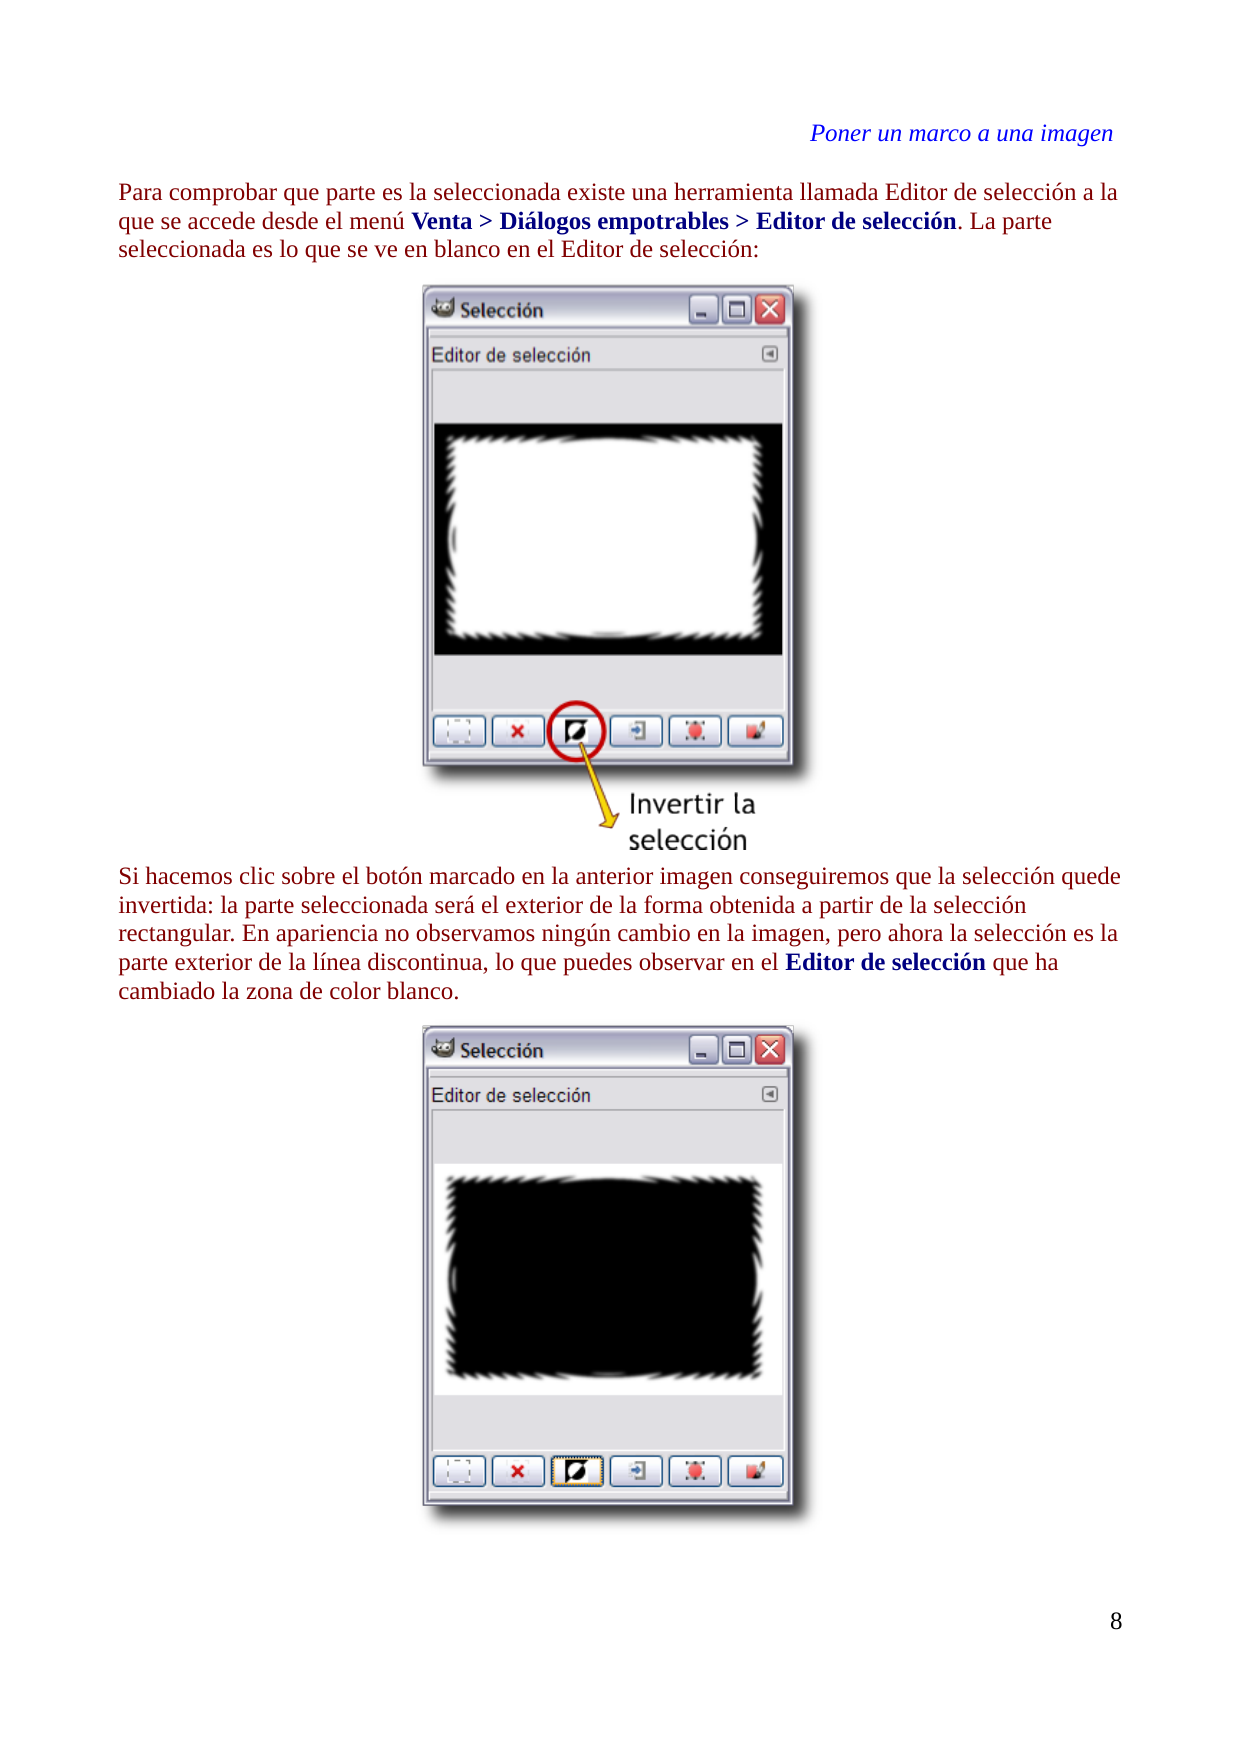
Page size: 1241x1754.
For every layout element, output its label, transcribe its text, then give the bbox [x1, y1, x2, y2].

text Para comprobar que parte es la seleccionada existe una herramienta llamada Editor de selección a la que se accede desde el menú Venta > Diálogos empotrables > Editor de selección. La parte seleccionada es lo que se ve en blanco en el Editor de selección: [118, 177, 1122, 263]
picture [413, 1016, 827, 1539]
text Si hacemos clic sobre el botón marcado en la anterior imagen conseguiremos que la selección quede invertida: la parte seleccionada será el exterior de la forma obtenida a partir de la selección rectangular. En apariencia no observamos ningún cambio en la imagen, pero ahora la selección es la parte exterior de la línea discontinua, lo que puedes observar en el Editor de selección que ha cambiado la zona de color blanco. [118, 861, 1122, 1005]
picture [413, 275, 827, 850]
